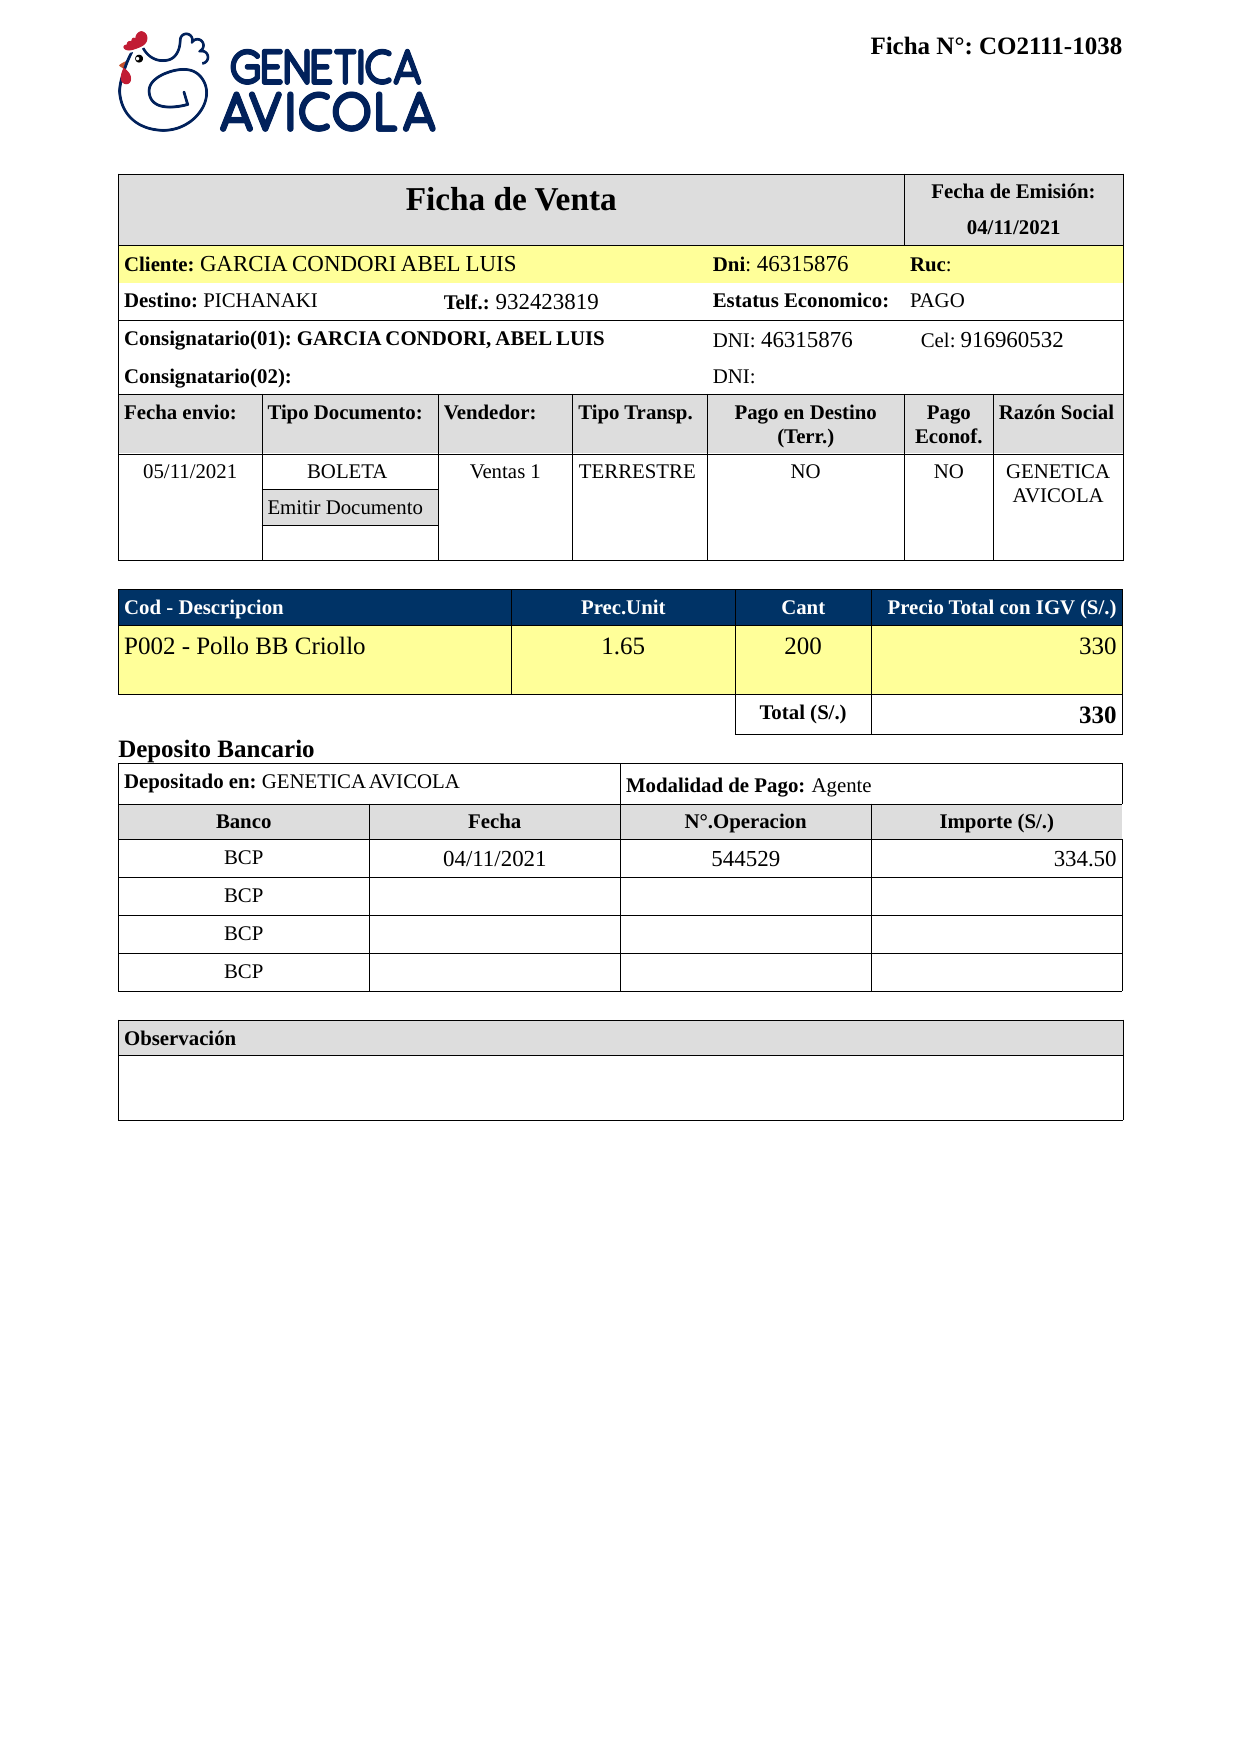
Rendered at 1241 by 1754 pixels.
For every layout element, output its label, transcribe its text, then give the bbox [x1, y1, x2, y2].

table_cell Razón Social [994, 395, 1123, 453]
table_cell Ventas 1 [439, 455, 572, 560]
table_cell Consignatario(02): [119, 358, 707, 394]
table_header Precio Total con IGV (S/.) [872, 590, 1122, 625]
table_cell Pago en Destino (Terr.) [708, 395, 904, 453]
table_cell NO [708, 455, 904, 560]
table_cell 04/11/2021 [370, 840, 620, 877]
table_cell DNI: [707, 358, 1123, 394]
table_header Prec.Unit [512, 590, 735, 625]
table_cell [511, 695, 735, 734]
table_header Depositado en: GENETICA AVICOLA [119, 764, 620, 803]
table_cell 330 [872, 695, 1122, 734]
table_header Ficha de Venta [119, 175, 904, 245]
table_cell Dni: 46315876 [707, 246, 904, 283]
table_cell PAGO [904, 283, 1123, 320]
table_cell Cliente: GARCIA CONDORI ABEL LUIS [119, 246, 707, 283]
table_cell 544529 [621, 840, 871, 877]
table_cell NO [905, 455, 993, 560]
table_cell Pago Econof. [905, 395, 993, 453]
table_cell BOLETA [263, 455, 438, 489]
table_cell Total (S/.) [736, 695, 871, 734]
table_header Observación [119, 1021, 1123, 1055]
table_cell [872, 954, 1122, 991]
table_cell Consignatario(01): GARCIA CONDORI, ABEL LUIS [119, 321, 707, 358]
table_cell [370, 954, 620, 991]
table_cell Tipo Documento: [263, 395, 438, 453]
table_header Modalidad de Pago: Agente [621, 764, 1122, 803]
table_cell [119, 1056, 1123, 1119]
table_cell Telf.: 932423819 [438, 283, 707, 320]
table_cell [621, 954, 871, 991]
table_cell 334.50 [872, 840, 1122, 877]
table_cell [621, 878, 871, 915]
table_cell DNI: 46315876 [707, 321, 915, 358]
table_cell [872, 916, 1122, 953]
table_cell Banco [119, 805, 369, 839]
table_cell Fecha [370, 805, 620, 839]
table_header Cant [736, 590, 871, 625]
picture [118, 31, 436, 132]
table_cell TERRESTRE [573, 455, 707, 560]
table_cell [118, 695, 511, 734]
table_cell 200 [736, 626, 871, 694]
table_cell 330 [872, 626, 1122, 694]
table_cell [370, 878, 620, 915]
table_cell BCP [119, 840, 369, 877]
table_cell [872, 878, 1122, 915]
table_cell Destino: PICHANAKI [119, 283, 438, 320]
text Deposito Bancario [118, 734, 1122, 763]
table_cell Vendedor: [439, 395, 572, 453]
table_cell Ruc: [904, 246, 1123, 283]
table_cell Fecha envio: [119, 395, 262, 453]
table_cell [621, 916, 871, 953]
table_cell BCP [119, 878, 369, 915]
table_header Fecha de Emisión: [905, 175, 1123, 209]
table_cell [263, 526, 438, 560]
table_cell 05/11/2021 [119, 455, 262, 560]
table_header Cod - Descripcion [119, 590, 511, 625]
table_cell GENETICA AVICOLA [994, 455, 1123, 560]
table_cell P002 - Pollo BB Criollo [119, 626, 511, 694]
table_cell BCP [119, 916, 369, 953]
table_cell N°.Operacion [621, 805, 871, 839]
table_cell [370, 916, 620, 953]
table_cell Tipo Transp. [573, 395, 707, 453]
table_cell Importe (S/.) [872, 805, 1122, 839]
table_cell 1.65 [512, 626, 735, 694]
table_cell BCP [119, 954, 369, 991]
table_cell 04/11/2021 [905, 209, 1123, 245]
table_cell Emitir Documento [263, 490, 438, 525]
table_cell Cel: 916960532 [915, 321, 1123, 358]
table_cell Estatus Economico: [707, 283, 904, 320]
